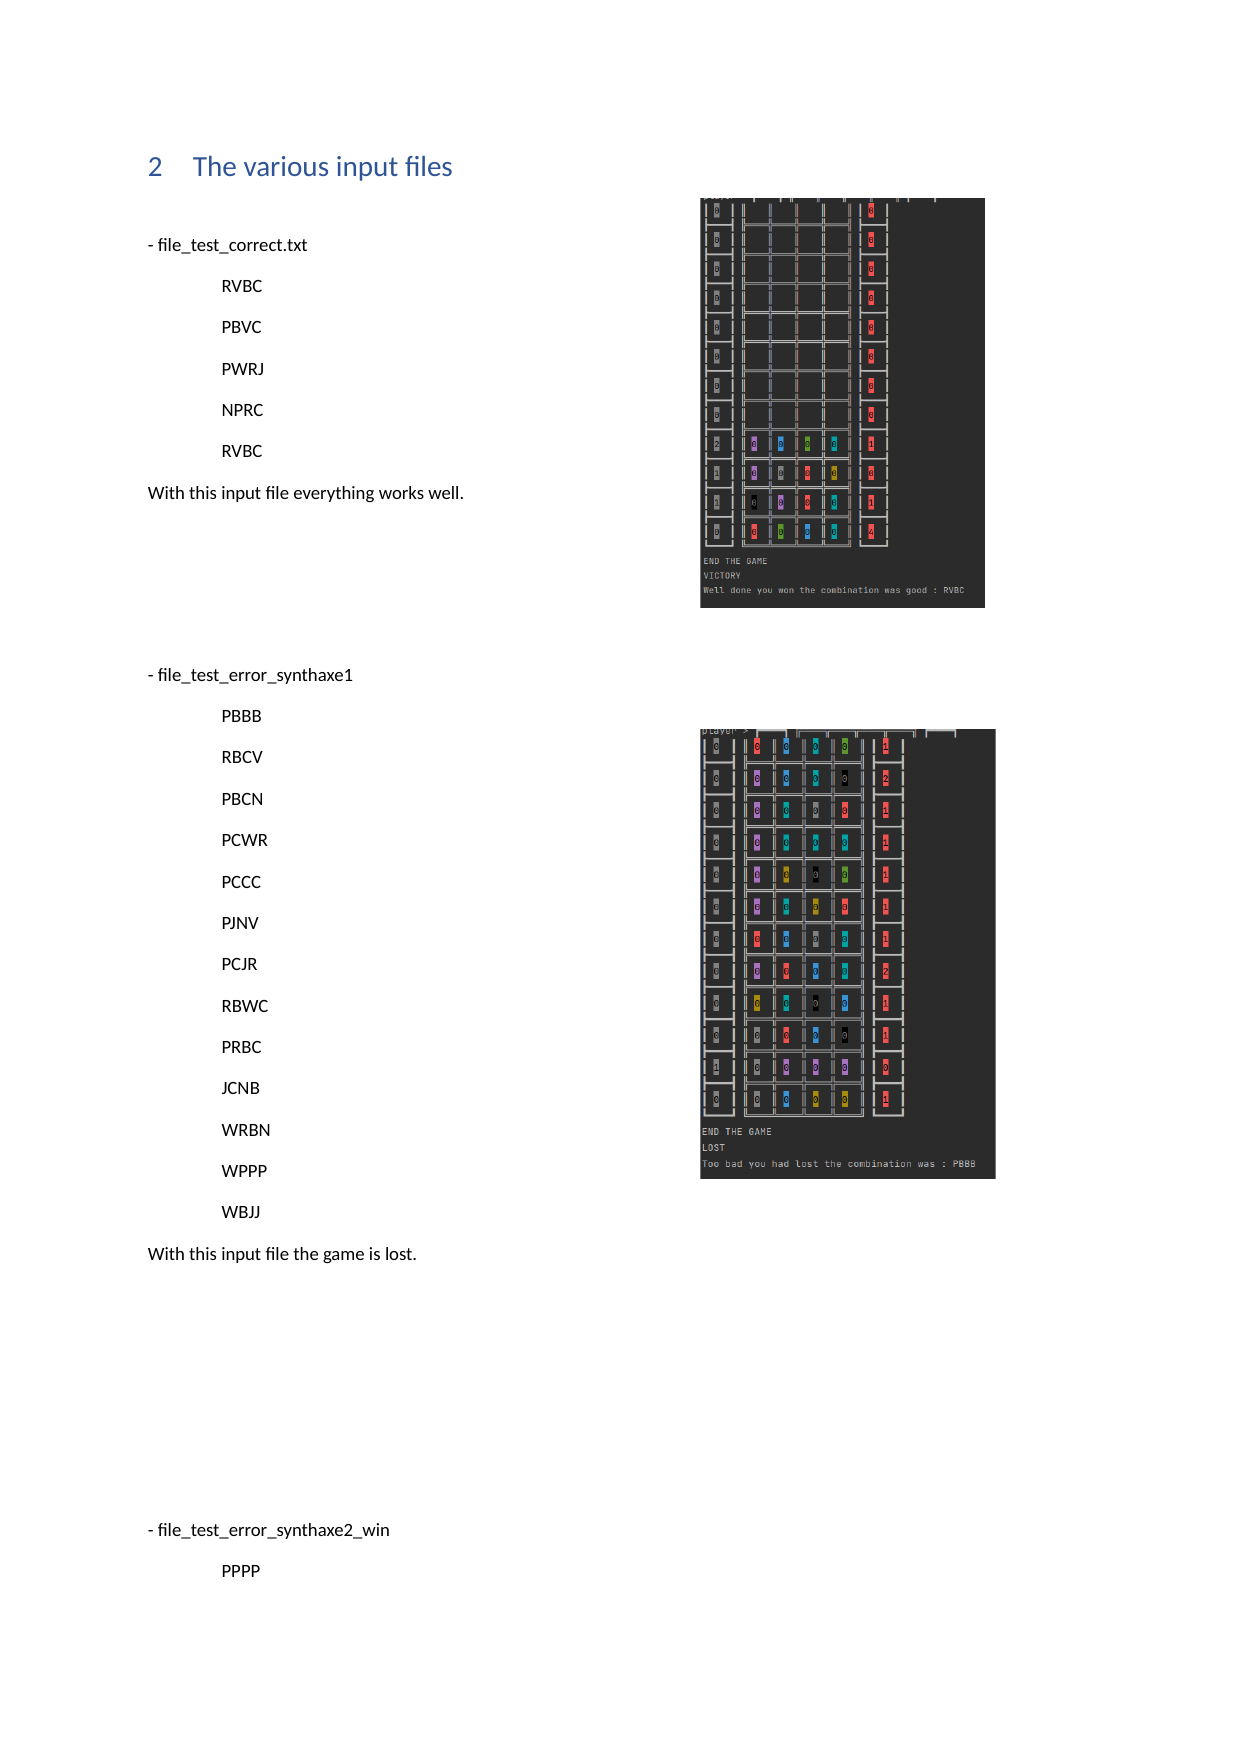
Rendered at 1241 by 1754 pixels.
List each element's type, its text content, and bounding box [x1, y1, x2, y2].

picture [700, 729, 996, 1179]
text With this input file the game is lost. [148, 1242, 1093, 1265]
text PBCN [148, 787, 700, 810]
text RVBC [148, 274, 700, 297]
text [985, 398, 1093, 421]
text - file_test_error_synthaxe1 [148, 663, 1093, 686]
text [985, 274, 1093, 297]
subtitle The various input files [148, 148, 1093, 183]
text PWRJ [148, 357, 700, 380]
text [996, 746, 1093, 769]
picture [700, 198, 985, 608]
text [996, 1118, 1093, 1141]
text [996, 828, 1093, 851]
text [996, 870, 1093, 893]
text [996, 1035, 1093, 1058]
text [985, 233, 1093, 256]
text PCJR [148, 952, 700, 975]
text [996, 911, 1093, 934]
text WPPP [148, 1159, 1093, 1182]
text [985, 440, 1093, 463]
text PRBC [148, 1035, 700, 1058]
text NPRC [148, 398, 700, 421]
text PBVC [148, 316, 700, 338]
text - file_test_error_synthaxe2_win [148, 1518, 1093, 1541]
text JCNB [148, 1077, 700, 1099]
text PCWR [148, 828, 700, 851]
text RVBC [148, 440, 700, 463]
text With this input file everything works well. [148, 481, 700, 504]
text - file_test_correct.txt [148, 233, 700, 256]
text PCCC [148, 870, 700, 893]
text WRBN [148, 1118, 700, 1141]
text [985, 357, 1093, 380]
text [996, 952, 1093, 975]
text [985, 316, 1093, 338]
text [996, 1077, 1093, 1099]
text [996, 994, 1093, 1017]
text [985, 481, 1093, 504]
text [996, 787, 1093, 810]
text RBWC [148, 994, 700, 1017]
text RBCV [148, 746, 700, 769]
text PPPP [148, 1559, 1093, 1582]
text PBBB [148, 704, 1093, 727]
text WBJJ [148, 1201, 1093, 1223]
text PJNV [148, 911, 700, 934]
